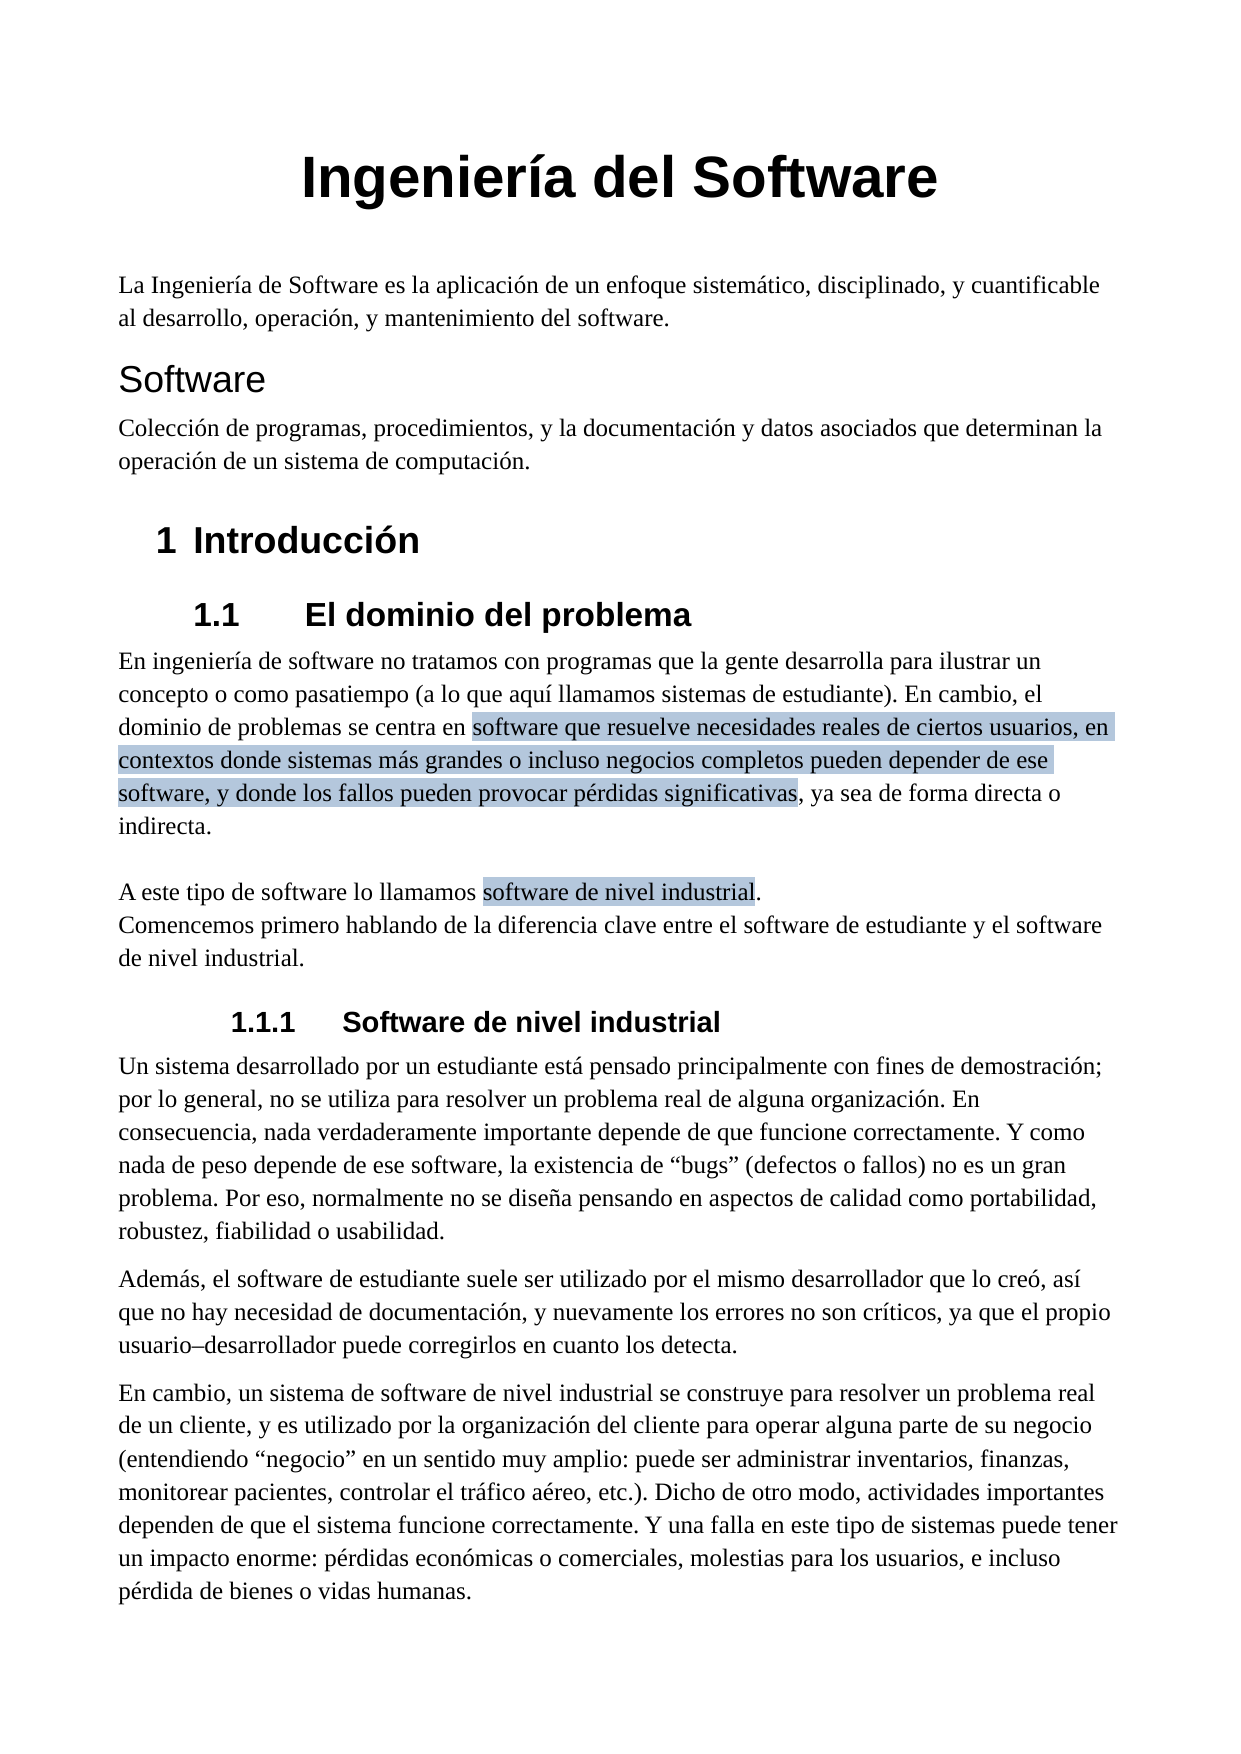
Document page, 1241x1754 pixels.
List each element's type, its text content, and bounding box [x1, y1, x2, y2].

text Colección de programas, procedimientos, y la documentación y datos asociados que determinan la operación de un sistema de computación. [118, 413, 1122, 474]
text Además, el software de estudiante suele ser utilizado por el mismo desarrollador que lo creó, así que no hay necesidad de documentación, y nuevamente los errores no son críticos, ya que el propio usuario–desarrollador puede corregirlos en cuanto los detecta. [118, 1264, 1122, 1359]
subtitle El dominio del problema [193, 595, 1122, 633]
subtitle Software [118, 357, 1122, 400]
text En cambio, un sistema de software de nivel industrial se construye para resolver un problema real de un cliente, y es utilizado por la organización del cliente para operar alguna parte de su negocio (entendiendo “negocio” en un sentido muy amplio: puede ser administrar inventarios, finanzas, monitorear pacientes, controlar el tráfico aéreo, etc.). Dicho de otro modo, actividades importantes dependen de que el sistema funcione correctamente. Y una falla en este tipo de sistemas puede tener un impacto enorme: pérdidas económicas o comerciales, molestias para los usuarios, e incluso pérdida de bienes o vidas humanas. [118, 1378, 1122, 1604]
subtitle Software de nivel industrial [231, 1005, 1122, 1039]
text Un sistema desarrollado por un estudiante está pensado principalmente con fines de demostración; por lo general, no se utiliza para resolver un problema real de alguna organización. En consecuencia, nada verdaderamente importante depende de que funcione correctamente. Y como nada de peso depende de ese software, la existencia de “bugs” (defectos o fallos) no es un gran problema. Por eso, normalmente no se diseña pensando en aspectos de calidad como portabilidad, robustez, fiabilidad o usabilidad. [118, 1051, 1122, 1245]
text En ingeniería de software no tratamos con programas que la gente desarrolla para ilustrar un concepto o como pasatiempo (a lo que aquí llamamos sistemas de estudiante). En cambio, el dominio de problemas se centra en software que resuelve necesidades reales de ciertos usuarios, en contextos donde sistemas más grandes o incluso negocios completos pueden depender de ese software, y donde los fallos pueden provocar pérdidas significativas, ya sea de forma directa o indirecta. A este tipo de software lo llamamos software de nivel industrial. Comencemos primero hablando de la diferencia clave entre el software de estudiante y el software de nivel industrial. [118, 646, 1122, 972]
subtitle Introducción [156, 518, 1122, 562]
title Ingeniería del Software [118, 143, 1122, 210]
text La Ingeniería de Software es la aplicación de un enfoque sistemático, disciplinado, y cuantificable al desarrollo, operación, y mantenimiento del software. [118, 270, 1122, 332]
